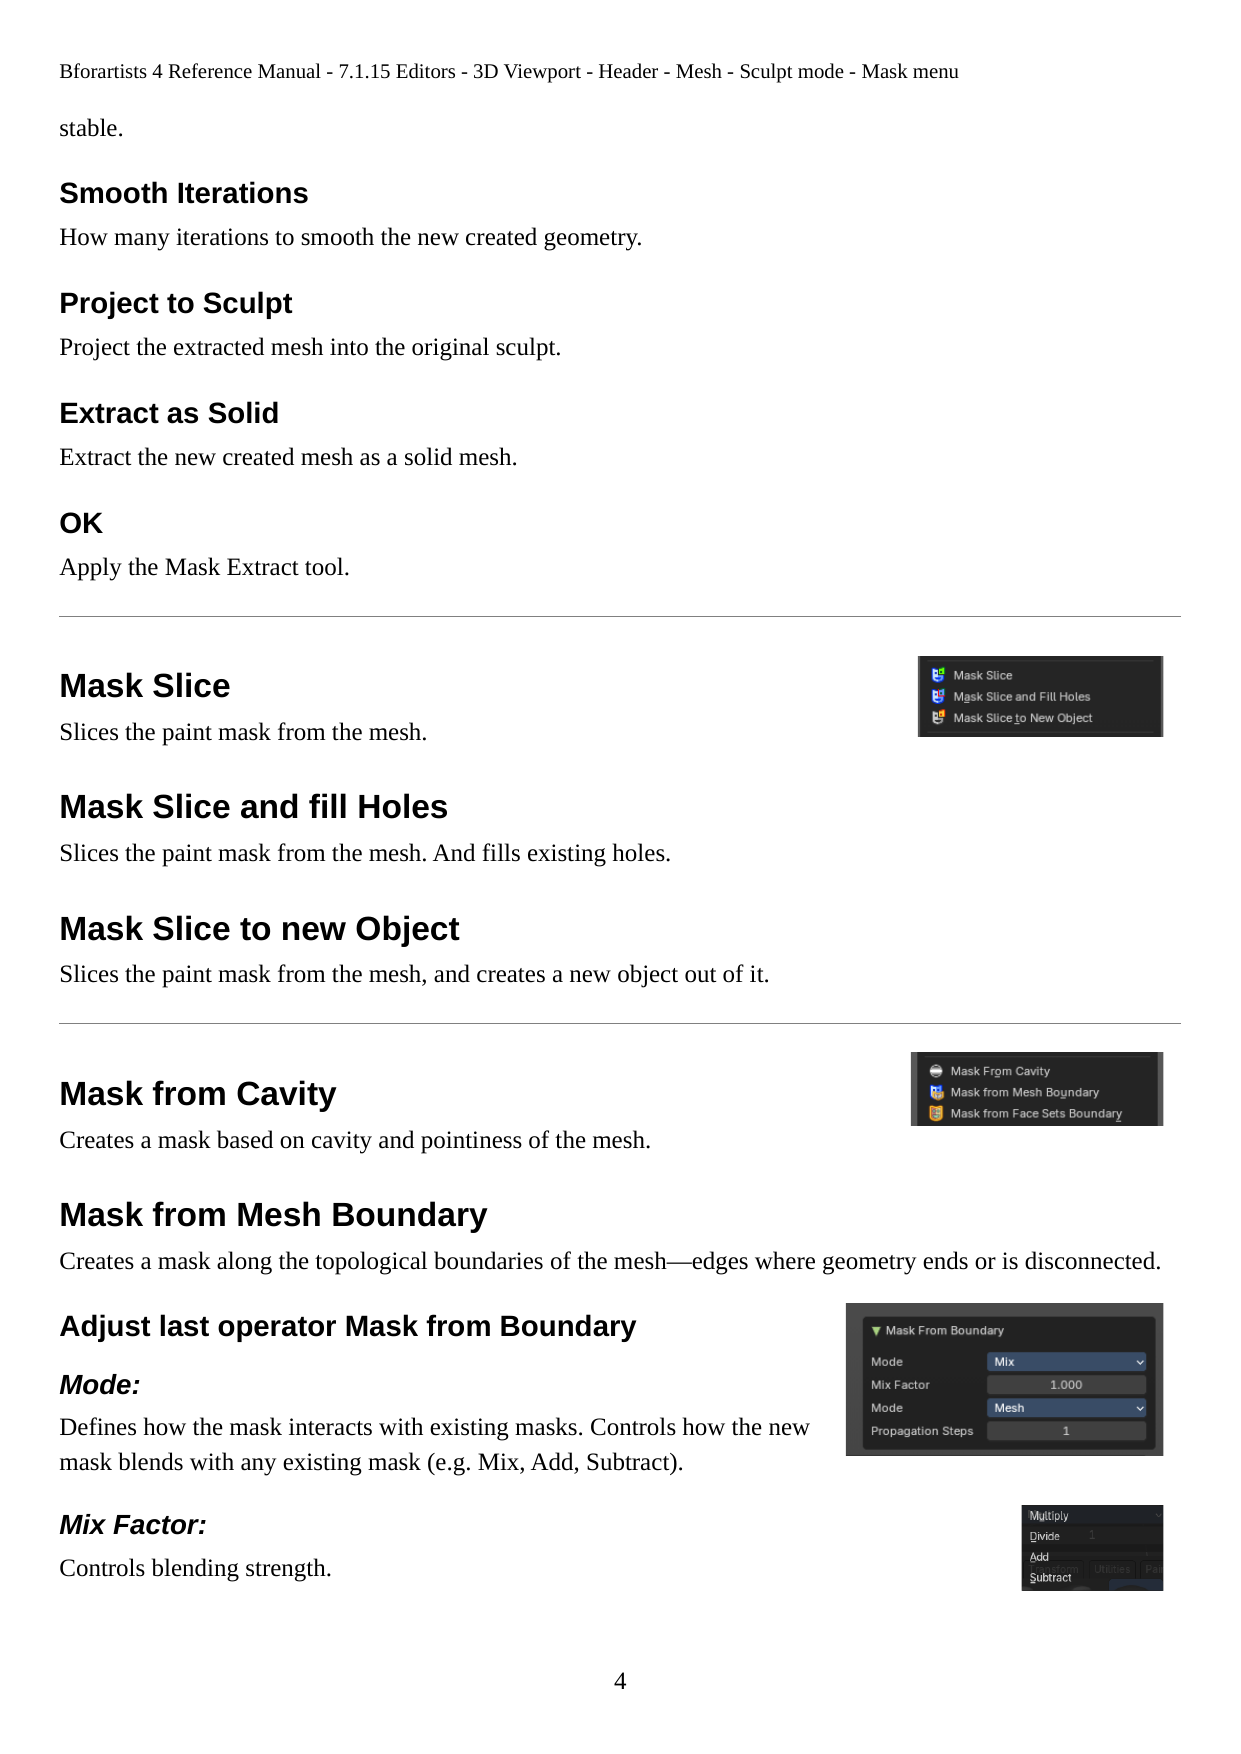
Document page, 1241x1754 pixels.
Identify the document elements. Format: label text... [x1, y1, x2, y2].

subtitle Mix Factor: [59, 1508, 1021, 1540]
text stable. [59, 113, 1181, 141]
subtitle Mask Slice [59, 666, 917, 705]
subtitle Adjust last operator Mask from Boundary [59, 1309, 845, 1343]
picture [1021, 1505, 1164, 1591]
subtitle Mask Slice and fill Holes [59, 787, 1181, 826]
subtitle Smooth Iterations [59, 176, 1181, 210]
subtitle [1164, 1508, 1181, 1540]
picture [845, 1303, 1164, 1456]
text Controls blending strength. [59, 1553, 1021, 1582]
text Defines how the mask interacts with existing masks. Controls how the new mask blends with any existing mask (e.g. Mix, Add, Subtract). [59, 1412, 1181, 1476]
text Extract the new created mesh as a solid mesh. [59, 442, 1181, 471]
subtitle Project to Sculpt [59, 286, 1181, 320]
subtitle [1164, 666, 1181, 705]
text Slices the paint mask from the mesh. [59, 717, 1181, 746]
subtitle Mode: [59, 1368, 845, 1400]
subtitle Mask Slice to new Object [59, 908, 1181, 947]
subtitle [1164, 1073, 1181, 1112]
text Creates a mask based on cavity and pointiness of the mesh. [59, 1125, 1181, 1153]
text Slices the paint mask from the mesh. And fills existing holes. [59, 838, 1181, 867]
text How many iterations to smooth the new created geometry. [59, 222, 1181, 251]
subtitle [1164, 1368, 1181, 1400]
text Apply the Mask Extract tool. [59, 552, 1181, 581]
picture [910, 1052, 1164, 1126]
subtitle Mask from Cavity [59, 1073, 910, 1112]
text Slices the paint mask from the mesh, and creates a new object out of it. [59, 959, 1181, 988]
subtitle Mask from Mesh Boundary [59, 1194, 1181, 1233]
picture [917, 656, 1164, 737]
text Project the extracted mesh into the original sculpt. [59, 332, 1181, 361]
subtitle OK [59, 506, 1181, 540]
text Creates a mask along the topological boundaries of the mesh—edges where geometry ends or is disconnected. [59, 1246, 1181, 1274]
subtitle Extract as Solid [59, 396, 1181, 430]
